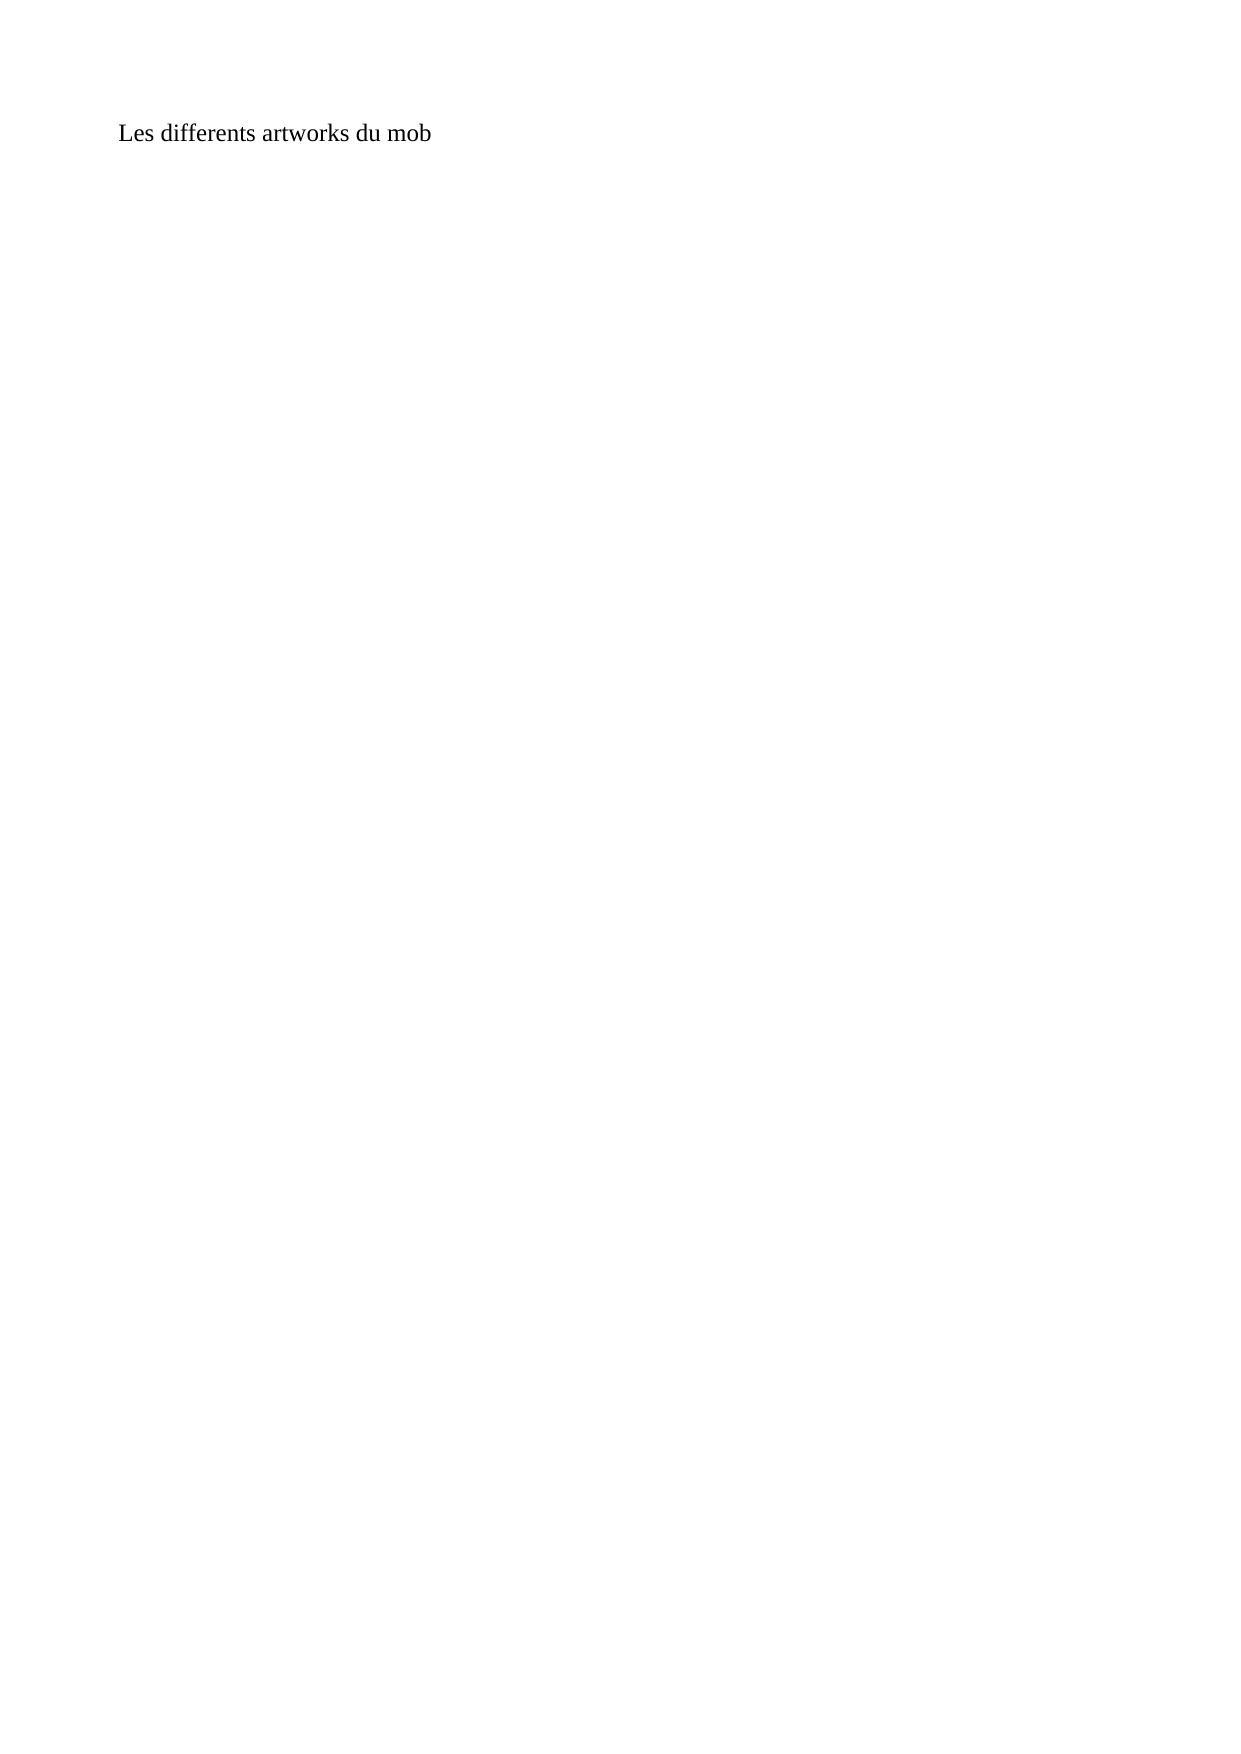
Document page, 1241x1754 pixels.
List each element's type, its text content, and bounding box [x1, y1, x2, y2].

text Les differents artworks du mob [118, 118, 1122, 147]
